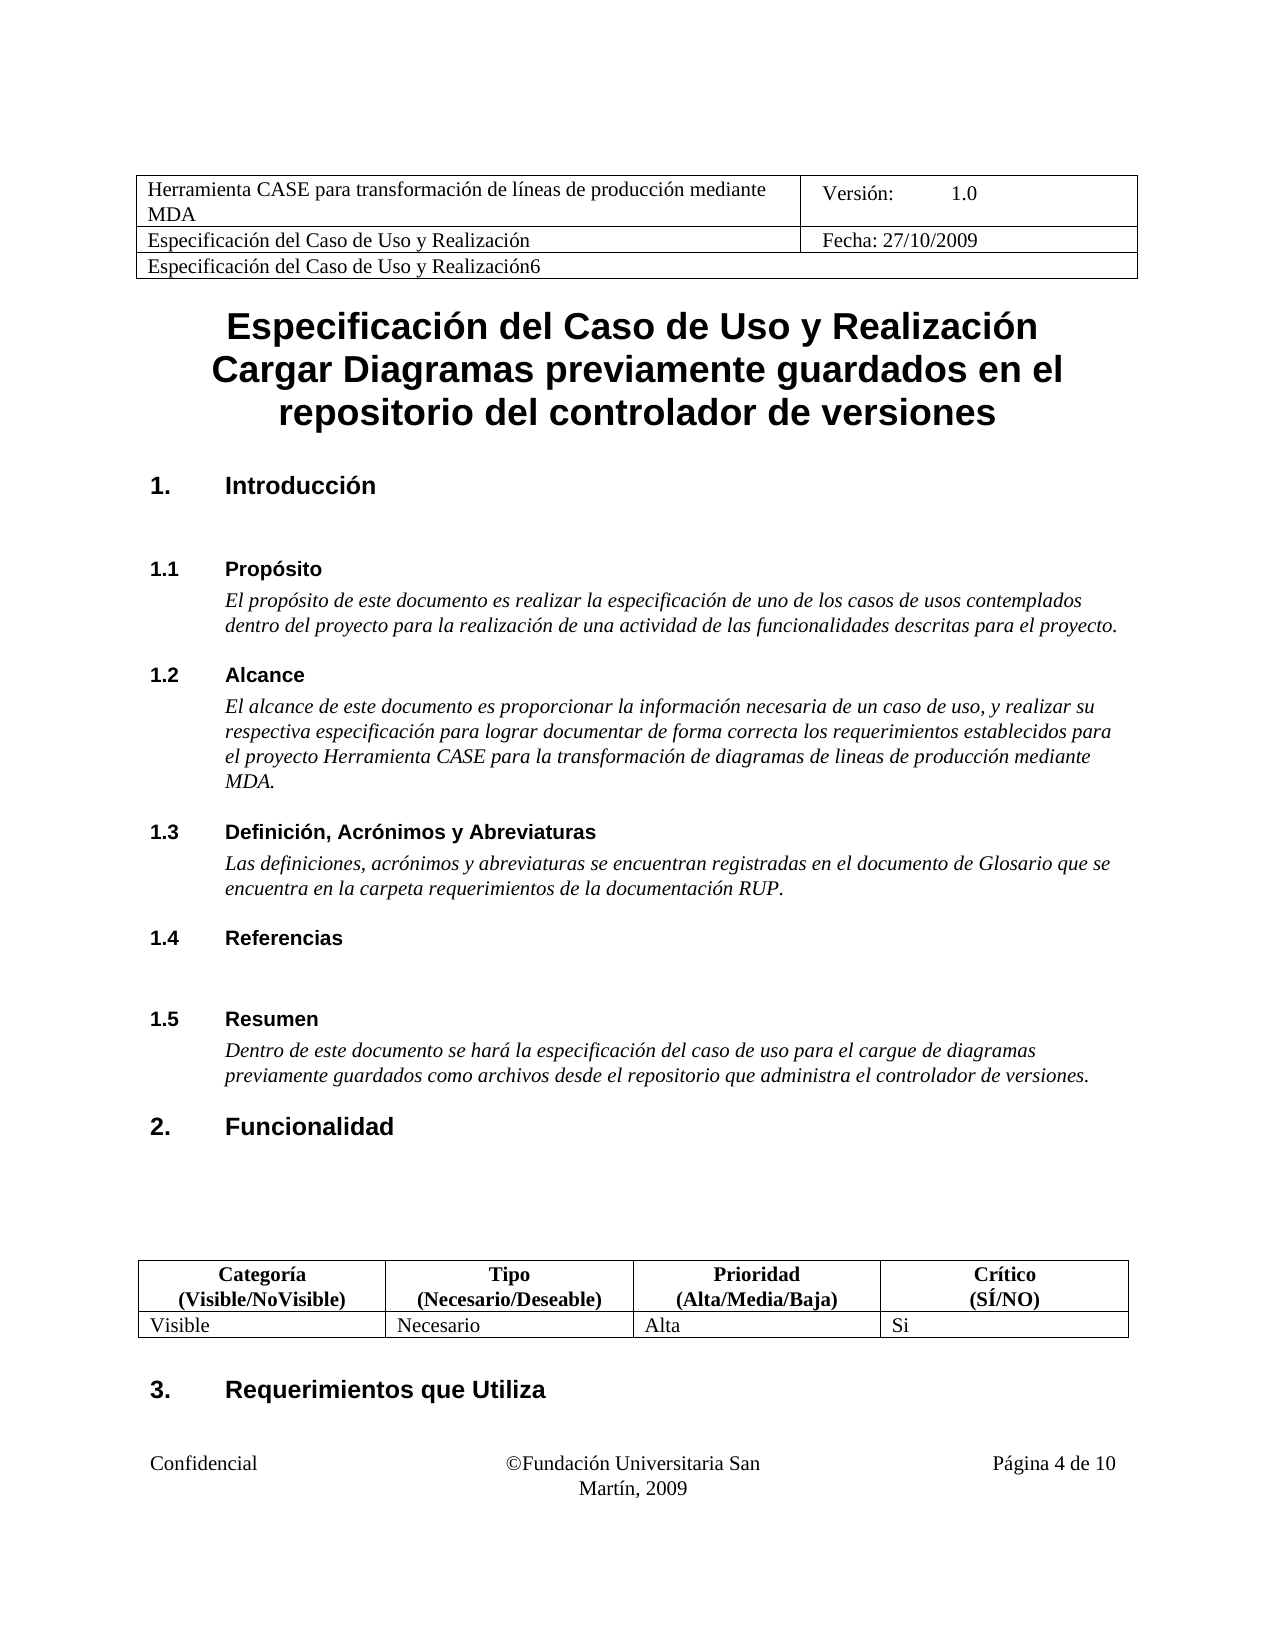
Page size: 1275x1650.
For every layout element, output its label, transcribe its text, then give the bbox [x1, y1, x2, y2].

subtitle Introducción [150, 471, 1125, 500]
title Especificación del Caso de Uso y Realización [150, 304, 1125, 347]
subtitle Referencias [150, 925, 1125, 950]
subtitle Alcance [150, 662, 1125, 687]
table_header Crítico (SÍ/NO) [881, 1261, 1128, 1311]
subtitle Propósito [150, 556, 1125, 581]
title Cargar Diagramas previamente guardados en el repositorio del controlador de versiones [150, 347, 1125, 433]
text Las definiciones, acrónimos y abreviaturas se encuentran registradas en el documento de Glosario que se encuentra en la carpeta requerimientos de la documentación RUP. [225, 850, 1125, 900]
table_header Prioridad (Alta/Media/Baja) [634, 1261, 880, 1311]
table_header Tipo (Necesario/Deseable) [386, 1261, 633, 1311]
subtitle Resumen [150, 1006, 1125, 1031]
table_cell Alta [634, 1312, 880, 1337]
subtitle Funcionalidad [150, 1112, 1125, 1141]
text Dentro de este documento se hará la especificación del caso de uso para el cargue de diagramas previamente guardados como archivos desde el repositorio que administra el controlador de versiones. [225, 1037, 1125, 1087]
table_cell Necesario [386, 1312, 633, 1337]
table_cell Si [881, 1312, 1128, 1337]
text El propósito de este documento es realizar la especificación de uno de los casos de usos contemplados dentro del proyecto para la realización de una actividad de las funcionalidades descritas para el proyecto. [225, 587, 1125, 637]
text El alcance de este documento es proporcionar la información necesaria de un caso de uso, y realizar su respectiva especificación para lograr documentar de forma correcta los requerimientos establecidos para el proyecto Herramienta CASE para la transformación de diagramas de lineas de producción mediante MDA. [225, 693, 1125, 793]
table_cell Visible [139, 1312, 385, 1337]
subtitle Definición, Acrónimos y Abreviaturas [150, 818, 1125, 843]
table_header Categoría (Visible/NoVisible) [139, 1261, 385, 1311]
subtitle Requerimientos que Utiliza [150, 1375, 1125, 1404]
